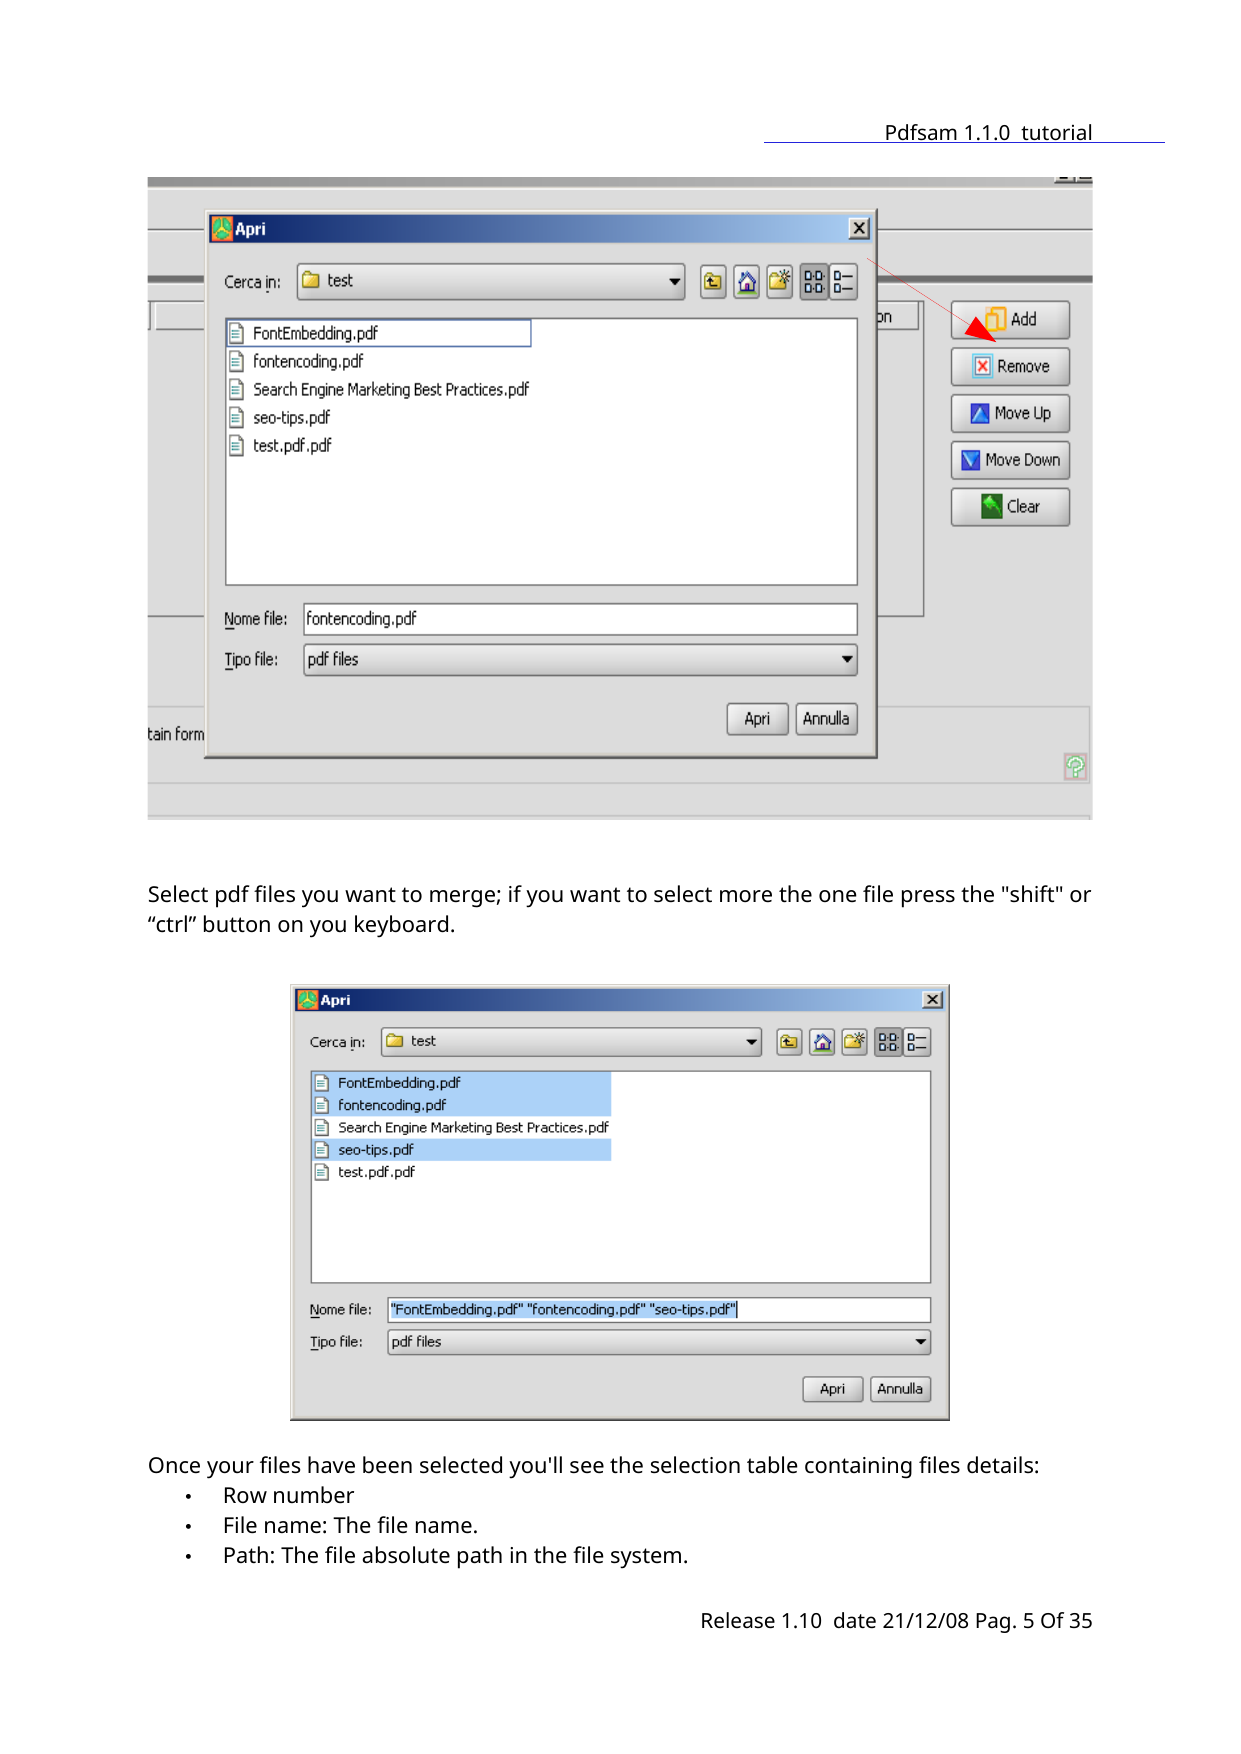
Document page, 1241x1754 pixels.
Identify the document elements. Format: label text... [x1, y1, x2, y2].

text Select pdf files you want to merge; if you want to select more the one file press the "shift" or “ctrl” button on you keyboard. [148, 879, 1093, 939]
picture [290, 984, 950, 1421]
list Path: The file absolute path in the file system. [185, 1540, 1093, 1570]
list File name: The file name. [185, 1510, 1093, 1540]
list Row number [185, 1480, 1093, 1510]
text Once your files have been selected you'll see the selection table containing files details: [148, 1451, 1093, 1480]
